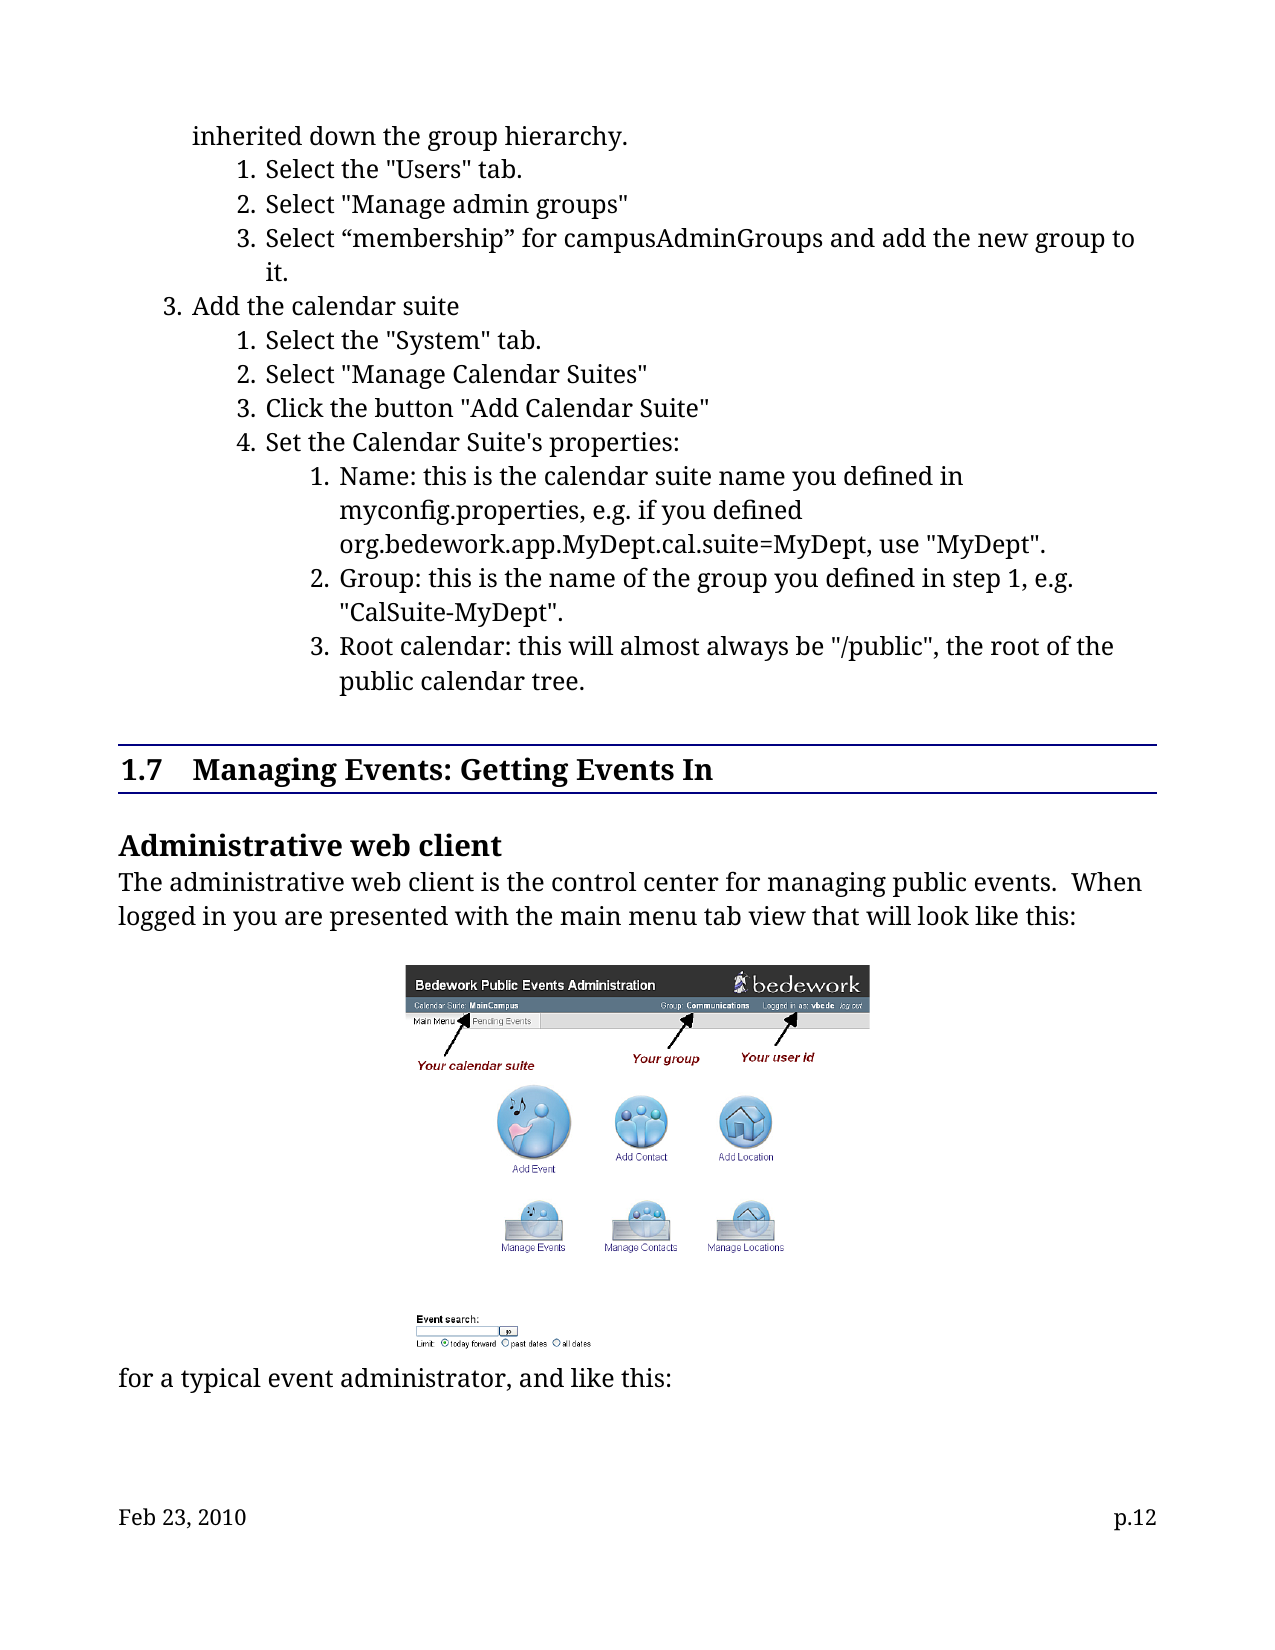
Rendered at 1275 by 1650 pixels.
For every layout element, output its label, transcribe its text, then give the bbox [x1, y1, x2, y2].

list Select “membership” for campusAdminGroups and add the new group to it. [236, 220, 1157, 288]
text for a typical event administrator, and like this: [118, 954, 1157, 1395]
text The administrative web client is the control center for managing public events. When logged in you are presented with the main menu tab view that will look like this: [118, 865, 1157, 933]
list Name: this is the calendar suite name you defined in myconfig.properties, e.g. if you defined org.bedework.app.MyDept.cal.suite=MyDept, use "MyDept". [309, 459, 1157, 561]
list Select the "System" tab. [236, 322, 1157, 357]
list Select "Manage admin groups" [236, 186, 1157, 220]
list inherited down the group hierarchy. [162, 118, 1157, 152]
list Select the "Users" tab. [236, 152, 1157, 186]
list Select "Manage Calendar Suites" [236, 357, 1157, 391]
list Click the button "Add Calendar Suite" [236, 391, 1157, 425]
list Group: this is the name of the group you defined in step 1, e.g. "CalSuite-MyDept". [309, 561, 1157, 629]
subtitle Administrative web client [118, 825, 1157, 865]
picture [405, 965, 870, 1361]
list Add the calendar suite [162, 288, 1157, 322]
list Root calendar: this will almost always be "/public", the root of the public calendar tree. [309, 629, 1157, 697]
subtitle Managing Events: Getting Events In [118, 746, 1157, 792]
list Set the Calendar Suite's properties: [236, 425, 1157, 459]
